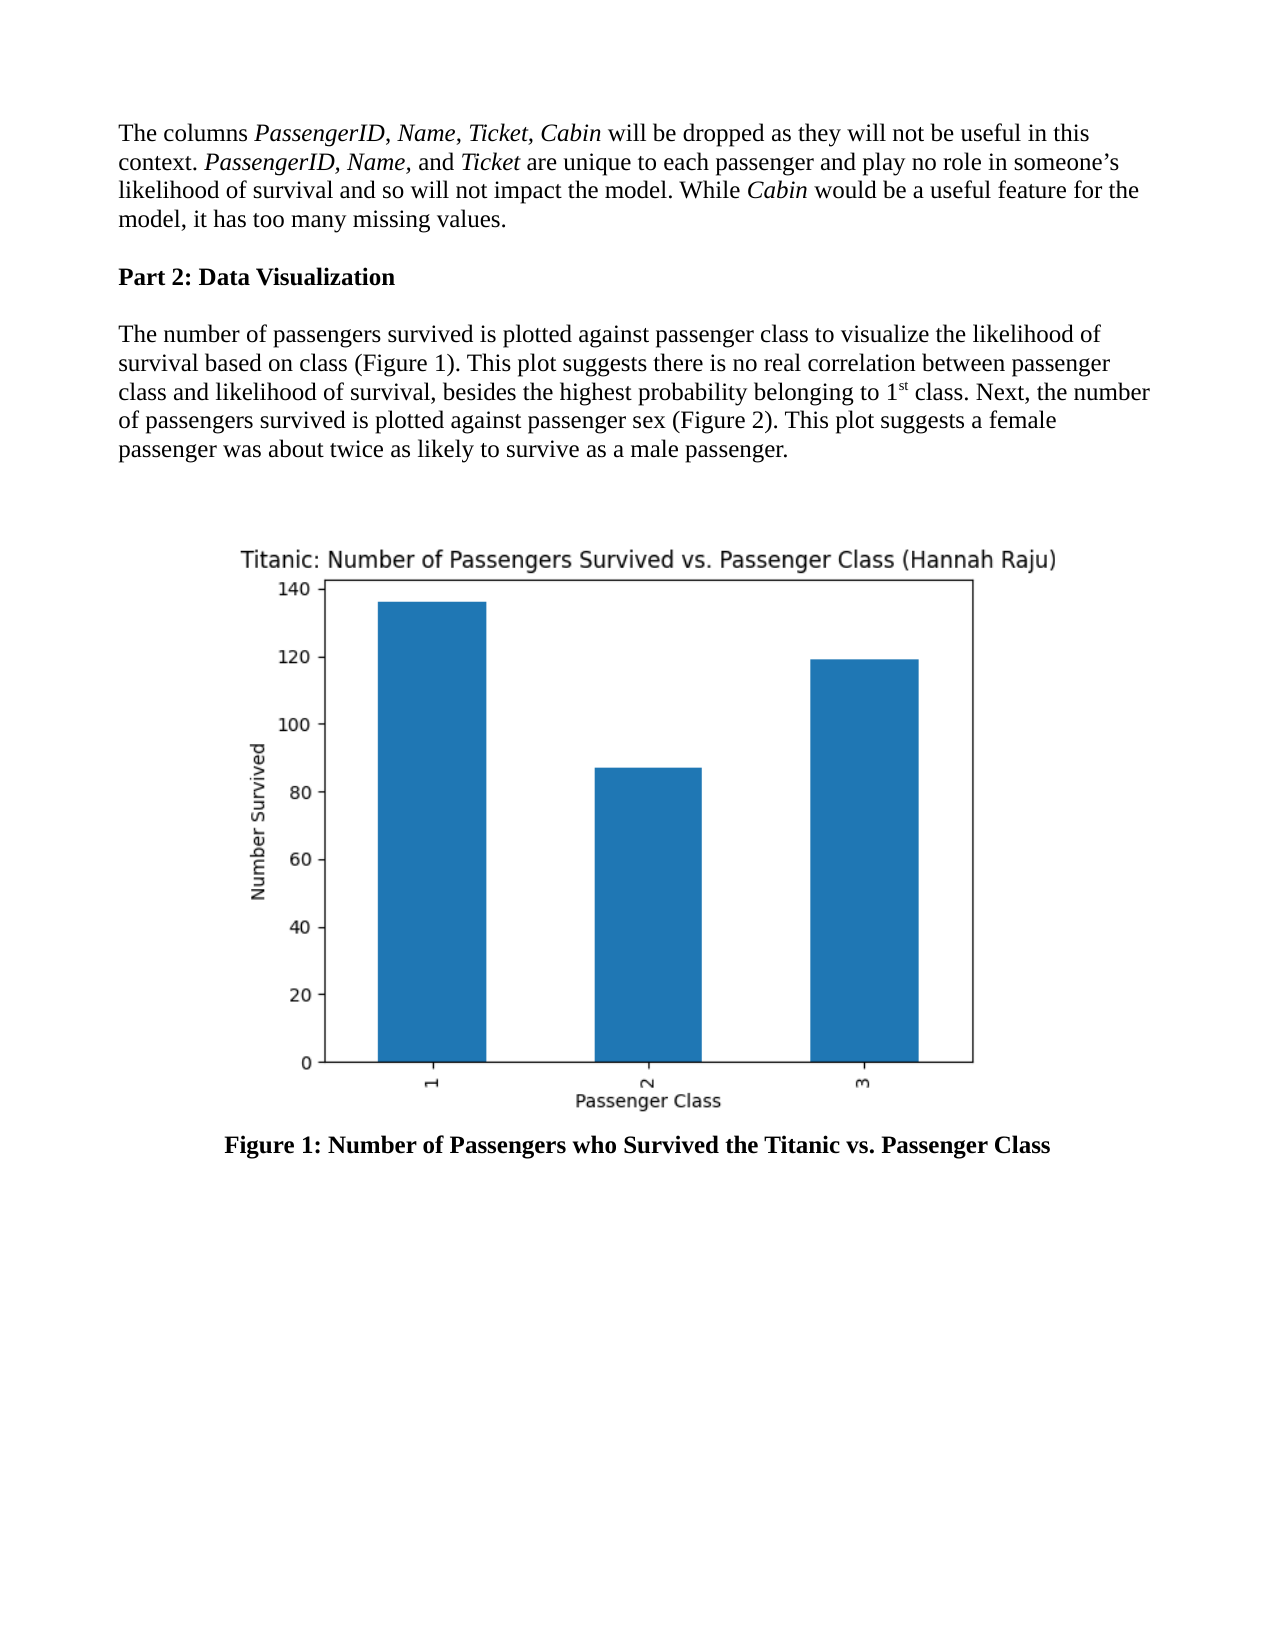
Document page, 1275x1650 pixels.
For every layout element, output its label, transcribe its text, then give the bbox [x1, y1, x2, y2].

text The number of passengers survived is plotted against passenger class to visualize the likelihood of survival based on class (Figure 1). This plot suggests there is no real correlation between passenger class and likelihood of survival, besides the highest probability belonging to 1st class. Next, the number of passengers survived is plotted against passenger sex (Figure 2). This plot suggests a female passenger was about twice as likely to survive as a male passenger. [118, 319, 1157, 463]
picture [220, 504, 1055, 1131]
text Part 2: Data Visualization [118, 262, 1157, 291]
text Figure 1: Number of Passengers who Survived the Titanic vs. Passenger Class [157, 504, 1117, 1159]
text The columns PassengerID, Name, Ticket, Cabin will be dropped as they will not be useful in this context. PassengerID, Name, and Ticket are unique to each passenger and play no role in someone’s likelihood of survival and so will not impact the model. While Cabin would be a useful feature for the model, it has too many missing values. [118, 118, 1157, 233]
